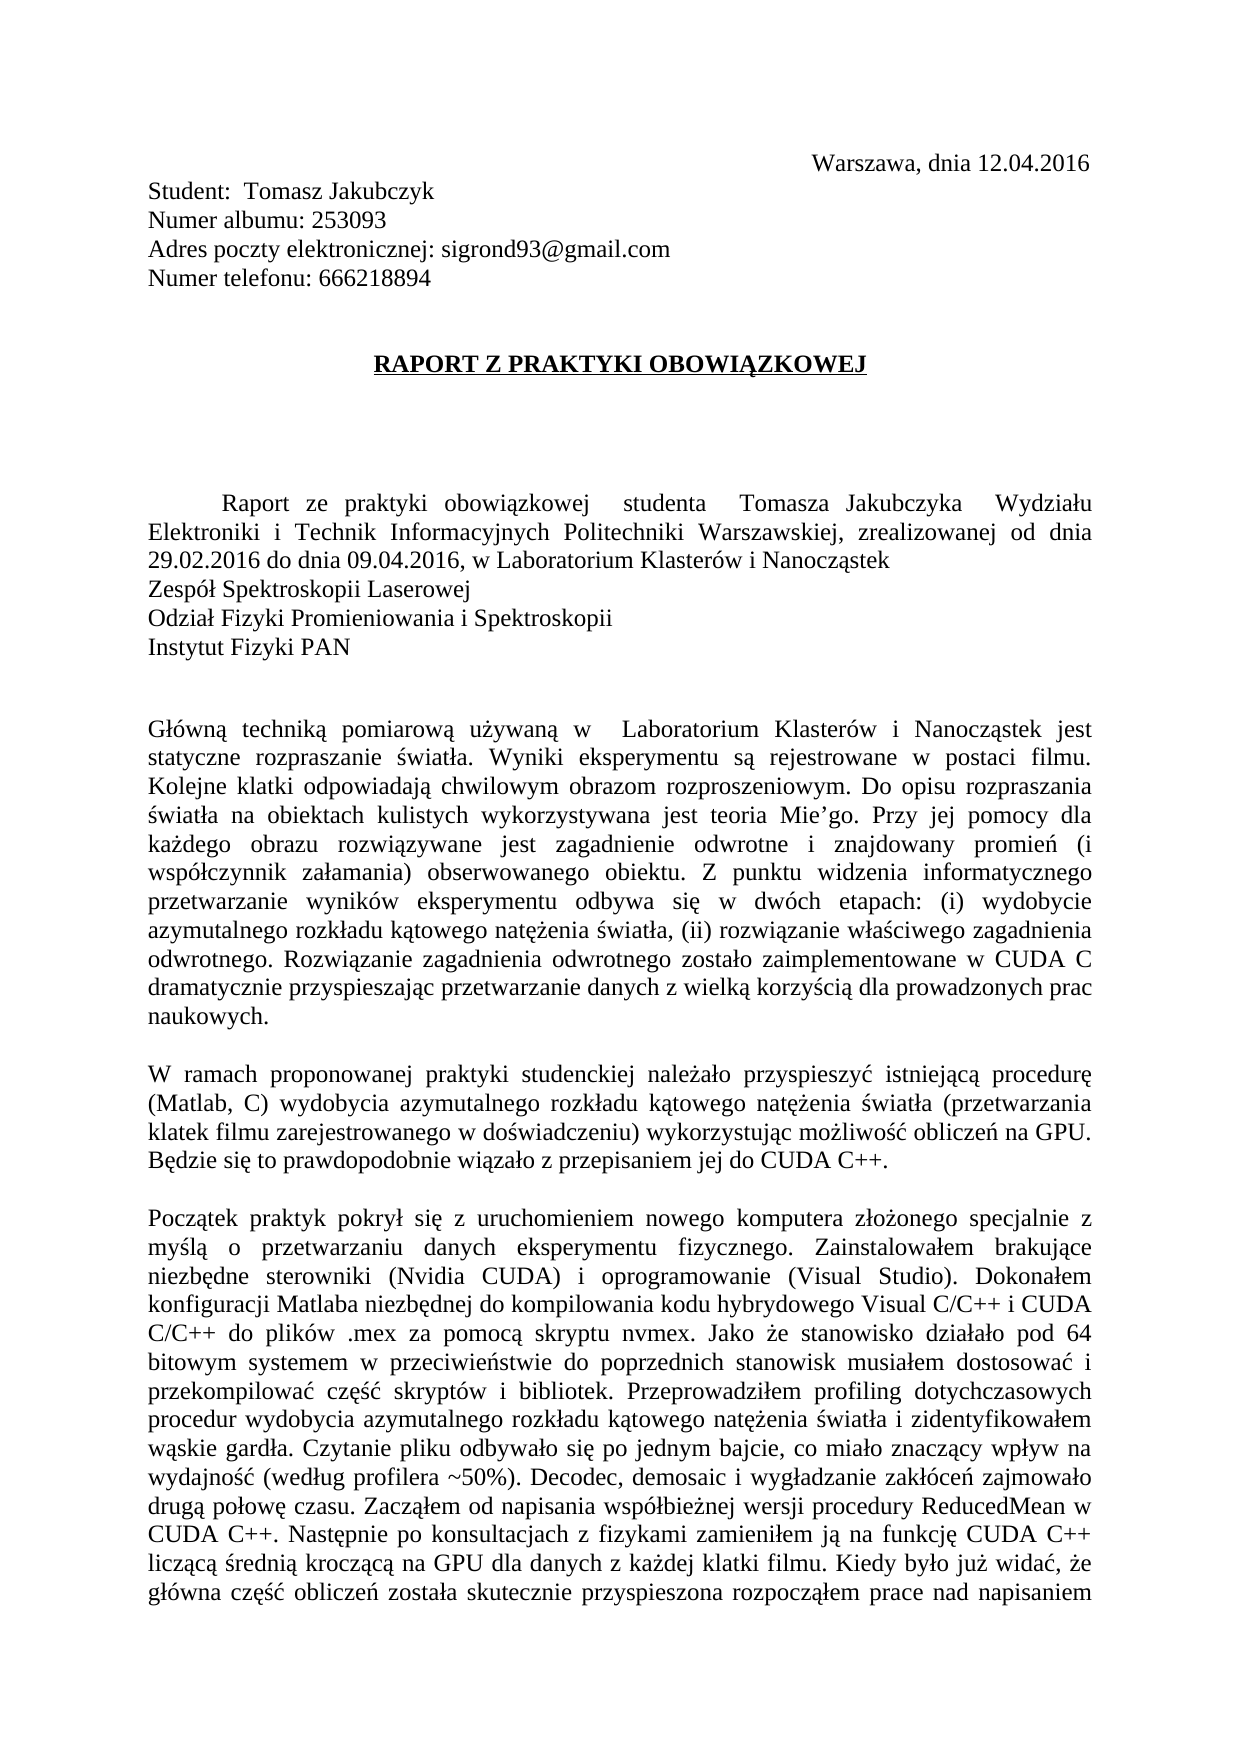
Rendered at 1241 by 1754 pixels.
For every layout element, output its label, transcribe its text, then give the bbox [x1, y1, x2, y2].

text Numer telefonu: 666218894 [148, 263, 1093, 291]
text Raport ze praktyki obowiązkowej studenta Tomasza Jakubczyka Wydziału Elektroniki i Technik Informacyjnych Politechniki Warszawskiej, zrealizowanej od dnia 29.02.2016 do dnia 09.04.2016, w Laboratorium Klasterów i Nanocząstek [148, 488, 1093, 574]
text Zespół Spektroskopii Laserowej [148, 574, 1093, 603]
text Student: Tomasz Jakubczyk [148, 176, 1093, 205]
text RAPORT Z PRAKTYKI OBOWIĄZKOWEJ [148, 349, 1093, 378]
text Adres poczty elektronicznej: sigrond93@gmail.com [148, 234, 1093, 263]
text W ramach proponowanej praktyki studenckiej należało przyspieszyć istniejącą procedurę (Matlab, C) wydobycia azymutalnego rozkładu kątowego natężenia światła (przetwarzania klatek filmu zarejestrowanego w doświadczeniu) wykorzystując możliwość obliczeń na GPU. Będzie się to prawdopodobnie wiązało z przepisaniem jej do CUDA C++. [148, 1059, 1093, 1174]
text Początek praktyk pokrył się z uruchomieniem nowego komputera złożonego specjalnie z myślą o przetwarzaniu danych eksperymentu fizycznego. Zainstalowałem brakujące niezbędne sterowniki (Nvidia CUDA) i oprogramowanie (Visual Studio). Dokonałem konfiguracji Matlaba niezbędnej do kompilowania kodu hybrydowego Visual C/C++ i CUDA C/C++ do plików .mex za pomocą skryptu nvmex. Jako że stanowisko działało pod 64 bitowym systemem w przeciwieństwie do poprzednich stanowisk musiałem dostosować i przekompilować część skryptów i bibliotek. Przeprowadziłem profiling dotychczasowych procedur wydobycia azymutalnego rozkładu kątowego natężenia światła i zidentyfikowałem wąskie gardła. Czytanie pliku odbywało się po jednym bajcie, co miało znaczący wpływ na wydajność (według profilera ~50%). Decodec, demosaic i wygładzanie zakłóceń zajmowało drugą połowę czasu. Zacząłem od napisania współbieżnej wersji procedury ReducedMean w CUDA C++. Następnie po konsultacjach z fizykami zamieniłem ją na funkcję CUDA C++ liczącą średnią kroczącą na GPU dla danych z każdej klatki filmu. Kiedy było już widać, że główna część obliczeń została skutecznie przyspieszona rozpocząłem prace nad napisaniem [148, 1203, 1093, 1606]
text Warszawa, dnia 12.04.2016 [148, 148, 1093, 176]
text Odział Fizyki Promieniowania i Spektroskopii [148, 603, 1093, 632]
text Instytut Fizyki PAN [148, 632, 1093, 660]
text Główną techniką pomiarową używaną w Laboratorium Klasterów i Nanocząstek jest statyczne rozpraszanie światła. Wyniki eksperymentu są rejestrowane w postaci filmu. Kolejne klatki odpowiadają chwilowym obrazom rozproszeniowym. Do opisu rozpraszania światła na obiektach kulistych wykorzystywana jest teoria Mie’go. Przy jej pomocy dla każdego obrazu rozwiązywane jest zagadnienie odwrotne i znajdowany promień (i współczynnik załamania) obserwowanego obiektu. Z punktu widzenia informatycznego przetwarzanie wyników eksperymentu odbywa się w dwóch etapach: (i) wydobycie azymutalnego rozkładu kątowego natężenia światła, (ii) rozwiązanie właściwego zagadnienia odwrotnego. Rozwiązanie zagadnienia odwrotnego zostało zaimplementowane w CUDA C dramatycznie przyspieszając przetwarzanie danych z wielką korzyścią dla prowadzonych prac naukowych. [148, 714, 1093, 1030]
text Numer albumu: 253093 [148, 205, 1093, 234]
